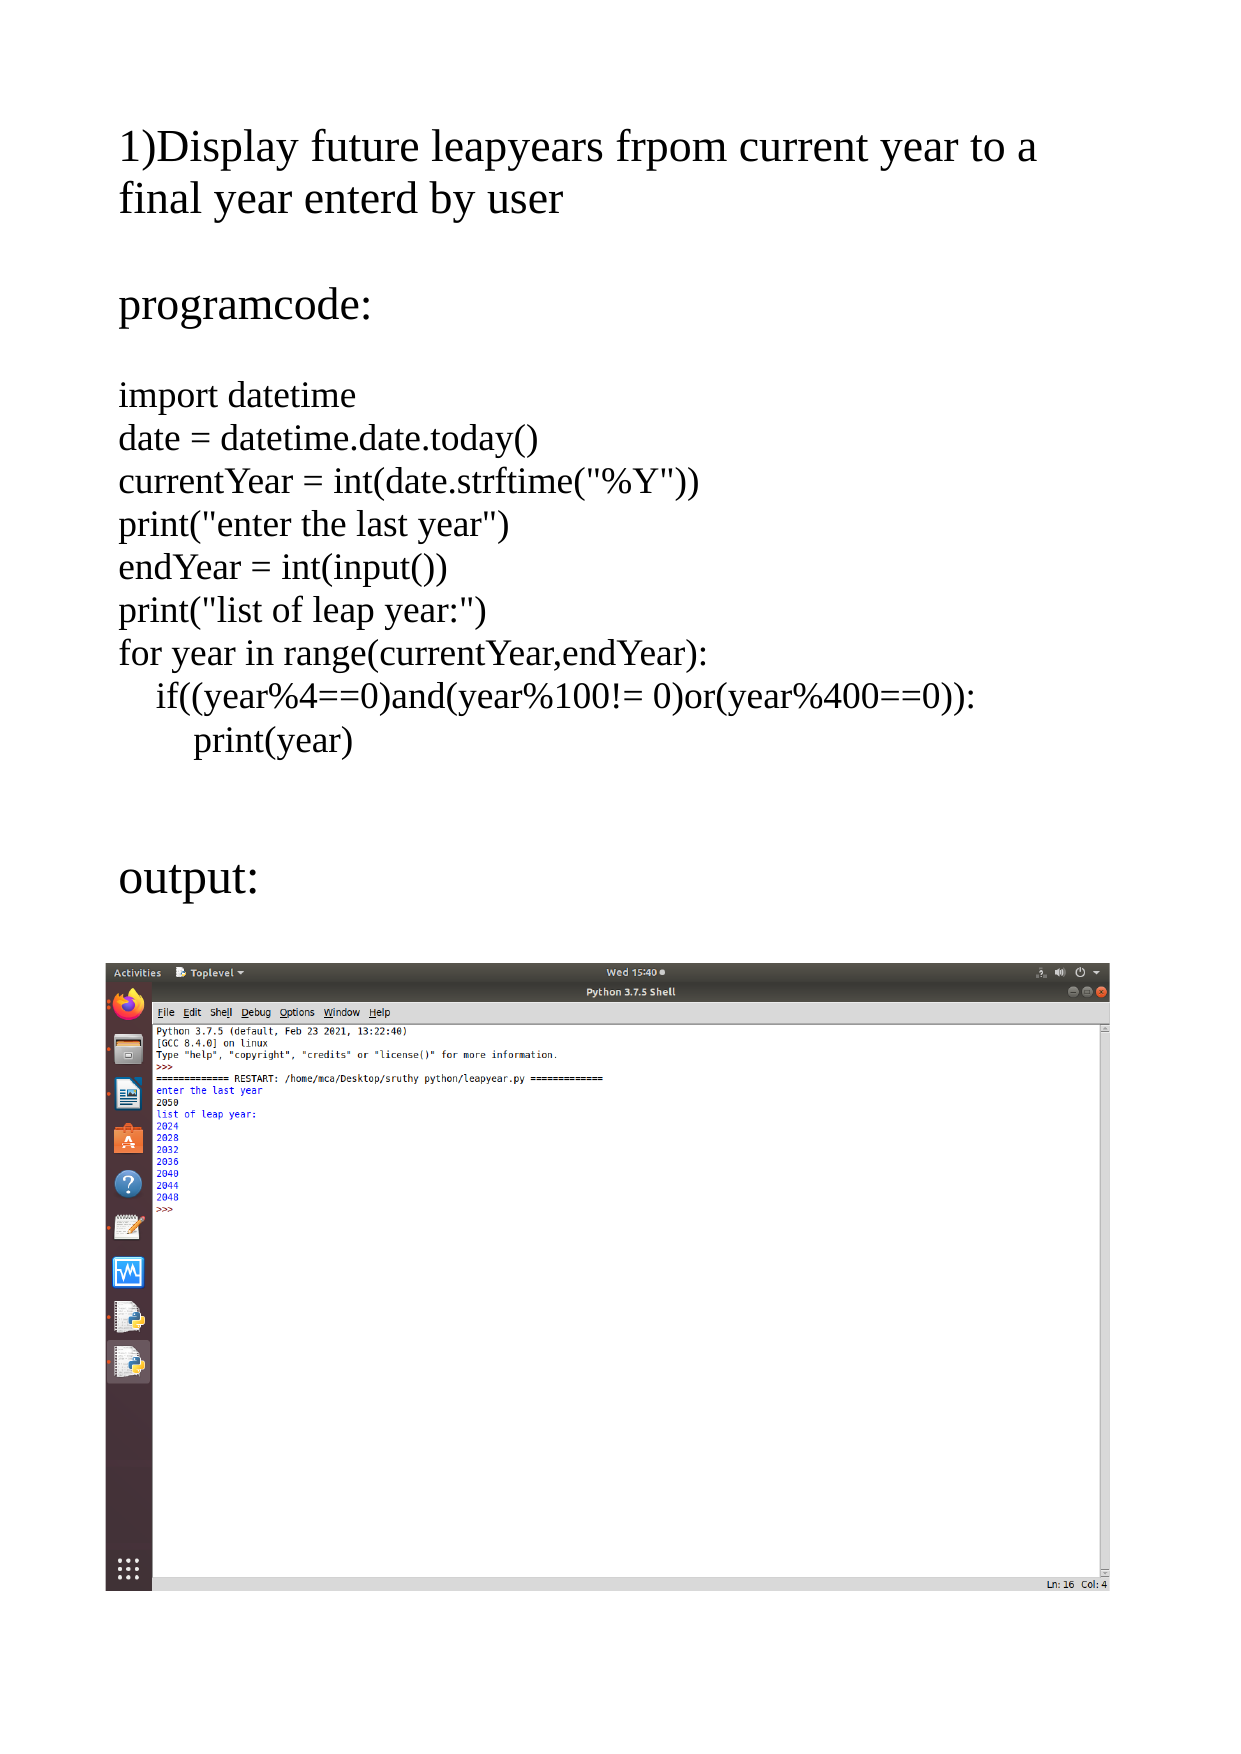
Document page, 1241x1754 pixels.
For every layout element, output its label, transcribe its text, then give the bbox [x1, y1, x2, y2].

text print("list of leap year:") [118, 588, 1122, 631]
text output: [118, 846, 1122, 904]
text date = datetime.date.today() [118, 415, 1122, 458]
text if((year%4==0)and(year%100!= 0)or(year%400==0)): [118, 674, 1122, 717]
text currentYear = int(date.strftime("%Y")) [118, 458, 1122, 501]
text programcode: [118, 276, 1122, 329]
text print(year) [118, 717, 1122, 760]
text for year in range(currentYear,endYear): [118, 631, 1122, 674]
text endYear = int(input()) [118, 544, 1122, 588]
text import datetime [118, 372, 1122, 415]
text print("enter the last year") [118, 501, 1122, 544]
picture [105, 963, 1110, 1591]
text 1)Display future leapyears frpom current year to a final year enterd by user [118, 118, 1122, 223]
